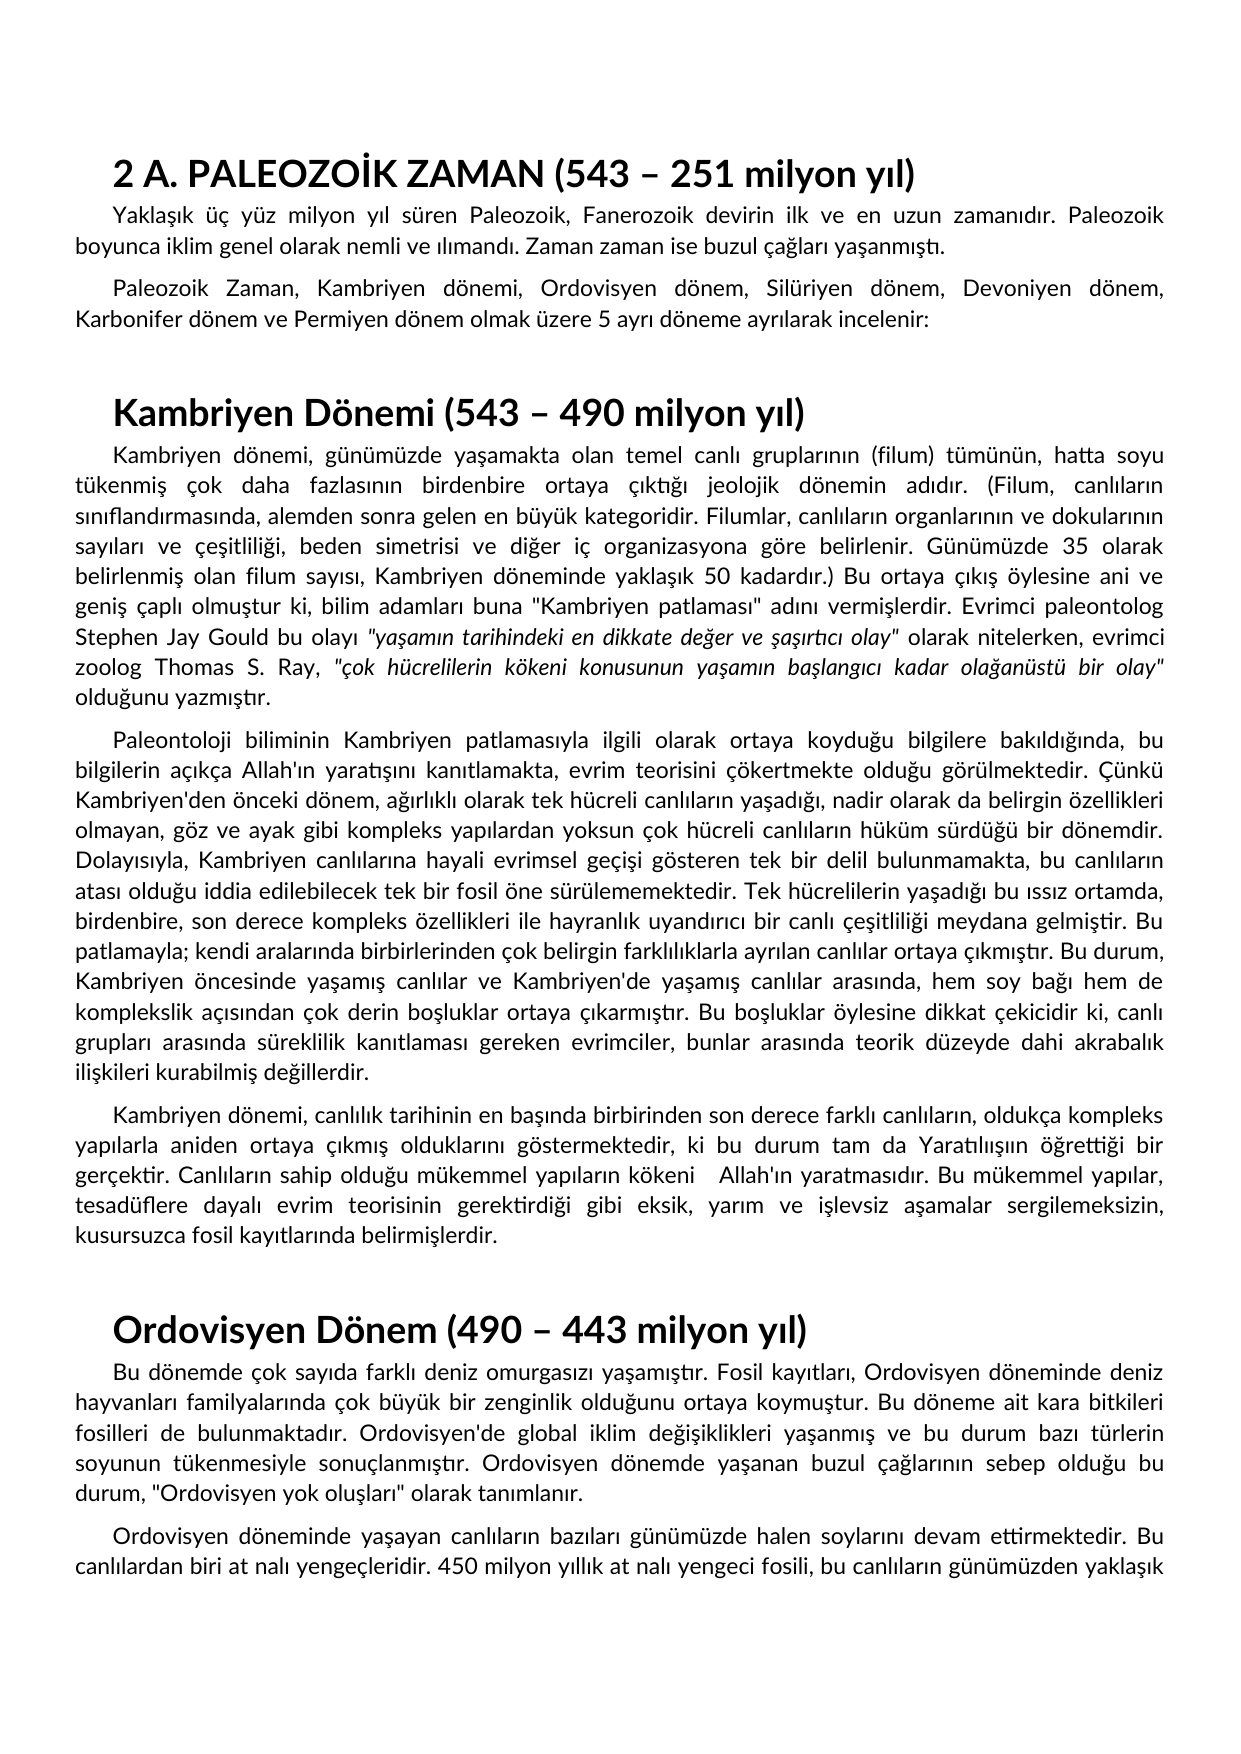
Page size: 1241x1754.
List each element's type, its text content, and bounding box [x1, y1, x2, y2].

text Kambriyen dönemi, günümüzde yaşamakta olan temel canlı gruplarının (filum) tümünün, hatta soyu tükenmiş çok daha fazlasının birdenbire ortaya çıktığı jeolojik dönemin adıdır. (Filum, canlıların sınıflandırmasında, alemden sonra gelen en büyük kategoridir. Filumlar, canlıların organlarının ve dokularının sayıları ve çeşitliliği, beden simetrisi ve diğer iç organizasyona göre belirlenir. Günümüzde 35 olarak belirlenmiş olan filum sayısı, Kambriyen döneminde yaklaşık 50 kadardır.) Bu ortaya çıkış öylesine ani ve geniş çaplı olmuştur ki, bilim adamları buna "Kambriyen patlaması" adını vermişlerdir. Evrimci paleontolog Stephen Jay Gould bu olayı "yaşamın tarihindeki en dikkate değer ve şaşırtıcı olay" olarak nitelerken, evrimci zoolog Thomas S. Ray, "çok hücrelilerin kökeni konusunun yaşamın başlangıcı kadar olağanüstü bir olay" olduğunu yazmıştır. [75, 441, 1165, 710]
text Bu dönemde çok sayıda farklı deniz omurgasızı yaşamıştır. Fosil kayıtları, Ordovisyen döneminde deniz hayvanları familyalarında çok büyük bir zenginlik olduğunu ortaya koymuştur. Bu döneme ait kara bitkileri fosilleri de bulunmaktadır. Ordovisyen'de global iklim değişiklikleri yaşanmış ve bu durum bazı türlerin soyunun tükenmesiyle sonuçlanmıştır. Ordovisyen dönemde yaşanan buzul çağlarının sebep olduğu bu durum, "Ordovisyen yok oluşları" olarak tanımlanır. [75, 1358, 1165, 1506]
subtitle Kambriyen Dönemi (543 – 490 milyon yıl) [112, 390, 1165, 435]
subtitle Ordovisyen Dönem (490 – 443 milyon yıl) [112, 1307, 1165, 1352]
text Kambriyen dönemi, canlılık tarihinin en başında birbirinden son derece farklı canlıların, oldukça kompleks yapılarla aniden ortaya çıkmış olduklarını göstermektedir, ki bu durum tam da Yaratılıışıın öğrettiği bir gerçektir. Canlıların sahip olduğu mükemmel yapıların kökeni Allah'ın yaratmasıdır. Bu mükemmel yapılar, tesadüflere dayalı evrim teorisinin gerektirdiği gibi eksik, yarım ve işlevsiz aşamalar sergilemeksizin, kusursuzca fosil kayıtlarında belirmişlerdir. [75, 1100, 1165, 1249]
text Yaklaşık üç yüz milyon yıl süren Paleozoik, Fanerozoik devirin ilk ve en uzun zamanıdır. Paleozoik boyunca iklim genel olarak nemli ve ılımandı. Zaman zaman ise buzul çağları yaşanmıştı. [75, 201, 1165, 259]
text Paleontoloji biliminin Kambriyen patlamasıyla ilgili olarak ortaya koyduğu bilgilere bakıldığında, bu bilgilerin açıkça Allah'ın yaratışını kanıtlamakta, evrim teorisini çökertmekte olduğu görülmektedir. Çünkü Kambriyen'den önceki dönem, ağırlıklı olarak tek hücreli canlıların yaşadığı, nadir olarak da belirgin özellikleri olmayan, göz ve ayak gibi kompleks yapılardan yoksun çok hücreli canlıların hüküm sürdüğü bir dönemdir. Dolayısıyla, Kambriyen canlılarına hayali evrimsel geçişi gösteren tek bir delil bulunmamakta, bu canlıların atası olduğu iddia edilebilecek tek bir fosil öne sürülememektedir. Tek hücrelilerin yaşadığı bu ıssız ortamda, birdenbire, son derece kompleks özellikleri ile hayranlık uyandırıcı bir canlı çeşitliliği meydana gelmiştir. Bu patlamayla; kendi aralarında birbirlerinden çok belirgin farklılıklarla ayrılan canlılar ortaya çıkmıştır. Bu durum, Kambriyen öncesinde yaşamış canlılar ve Kambriyen'de yaşamış canlılar arasında, hem soy bağı hem de komplekslik açısından çok derin boşluklar ortaya çıkarmıştır. Bu boşluklar öylesine dikkat çekicidir ki, canlı grupları arasında süreklilik kanıtlaması gereken evrimciler, bunlar arasında teorik düzeyde dahi akrabalık ilişkileri kurabilmiş değillerdir. [75, 725, 1165, 1085]
text Ordovisyen döneminde yaşayan canlıların bazıları günümüzde halen soylarını devam ettirmektedir. Bu canlılardan biri at nalı yengeçleridir. 450 milyon yıllık at nalı yengeci fosili, bu canlıların günümüzden yaklaşık [75, 1521, 1165, 1579]
subtitle 2 A. PALEOZOİK ZAMAN (543 – 251 milyon yıl) [112, 150, 1165, 195]
text Paleozoik Zaman, Kambriyen dönemi, Ordovisyen dönem, Silüriyen dönem, Devoniyen dönem, Karbonifer dönem ve Permiyen dönem olmak üzere 5 ayrı döneme ayrılarak incelenir: [75, 274, 1165, 332]
